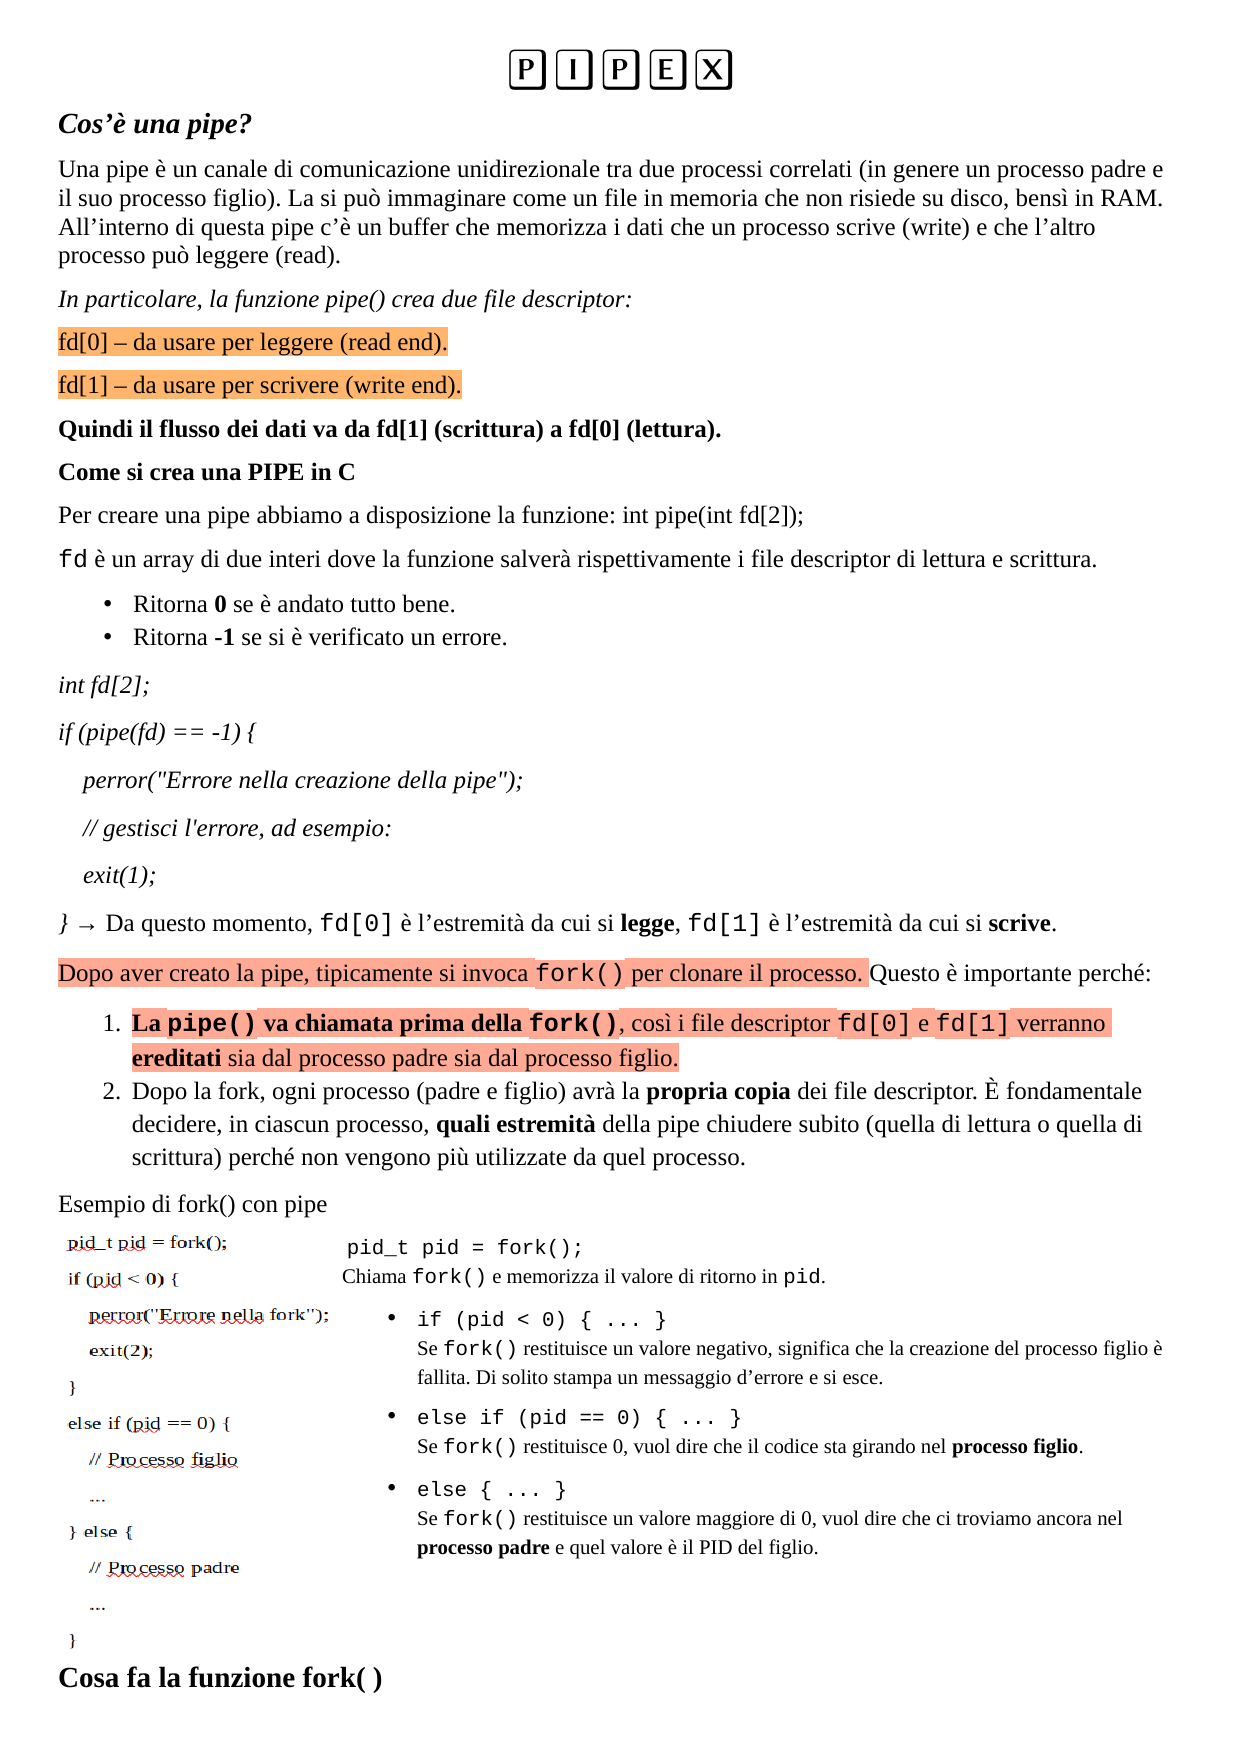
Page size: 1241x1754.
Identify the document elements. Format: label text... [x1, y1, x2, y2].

text fd[0] – da usare per leggere (read end). [58, 327, 1183, 356]
text fd[1] – da usare per scrivere (write end). [58, 370, 1183, 399]
picture [45, 1233, 342, 1649]
text fd è un array di due interi dove la funzione salverà rispettivamente i file descriptor di lettura e scrittura. [58, 544, 1183, 574]
text Cos’è una pipe? [58, 106, 1183, 139]
text int fd[2]; [58, 670, 1183, 698]
text perror("Errore nella creazione della pipe"); [58, 765, 1183, 794]
text Quindi il flusso dei dati va da fd[1] (scrittura) a fd[0] (lettura). [58, 414, 1183, 442]
list Dopo la fork, ogni processo (padre e figlio) avrà la propria copia dei file descriptor. È fondamentale decidere, in ciascun processo, quali estremità della pipe chiudere subito (quella di lettura o quella di scrittura) perché non vengono più utilizzate da quel processo. [102, 1076, 1183, 1171]
list Ritorna 0 se è andato tutto bene. [103, 589, 1183, 618]
text Esempio di fork() con pipe [58, 1189, 1183, 1218]
text Una pipe è un canale di comunicazione unidirezionale tra due processi correlati (in genere un processo padre e il suo processo figlio). La si può immaginare come un file in memoria che non risiede su disco, bensì in RAM. All’interno di questa pipe c’è un buffer che memorizza i dati che un processo scrive (write) e che l’altro processo può leggere (read). [58, 154, 1183, 269]
text PIPEX [58, 44, 1183, 91]
text Come si crea una PIPE in C [58, 457, 1183, 486]
text In particolare, la funzione pipe() crea due file descriptor: [58, 284, 1183, 312]
list Ritorna -1 se si è verificato un errore. [103, 622, 1183, 651]
text pid_t pid = fork(); Chiama fork() e memorizza il valore di ritorno in pid. [342, 1237, 1183, 1290]
text Dopo aver creato la pipe, tipicamente si invoca fork() per clonare il processo. Questo è importante perché: [58, 958, 1183, 989]
list La pipe() va chiamata prima della fork(), così i file descriptor fd[0] e fd[1] verranno ereditati sia dal processo padre sia dal processo figlio. [102, 1008, 1183, 1072]
list if (pid < 0) { ... } Se fork() restituisce un valore negativo, significa che la creazione del processo figlio è fallita. Di solito stampa un messaggio d’errore e si esce. [342, 1309, 1183, 1389]
text Per creare una pipe abbiamo a disposizione la funzione: int pipe(int fd[2]); [58, 500, 1183, 529]
text Cosa fa la funzione fork( ) [58, 1660, 1183, 1693]
list else { ... } Se fork() restituisce un valore maggiore di 0, vuol dire che ci troviamo ancora nel processo padre e quel valore è il PID del figlio. [342, 1479, 1183, 1559]
list else if (pid == 0) { ... } Se fork() restituisce 0, vuol dire che il codice sta girando nel processo figlio. [342, 1407, 1183, 1460]
text // gestisci l'errore, ad esempio: [58, 813, 1183, 841]
text } → Da questo momento, fd[0] è l’estremità da cui si legge, fd[1] è l’estremità da cui si scrive. [58, 908, 1183, 939]
text if (pipe(fd) == -1) { [58, 717, 1183, 746]
text exit(1); [58, 860, 1183, 889]
